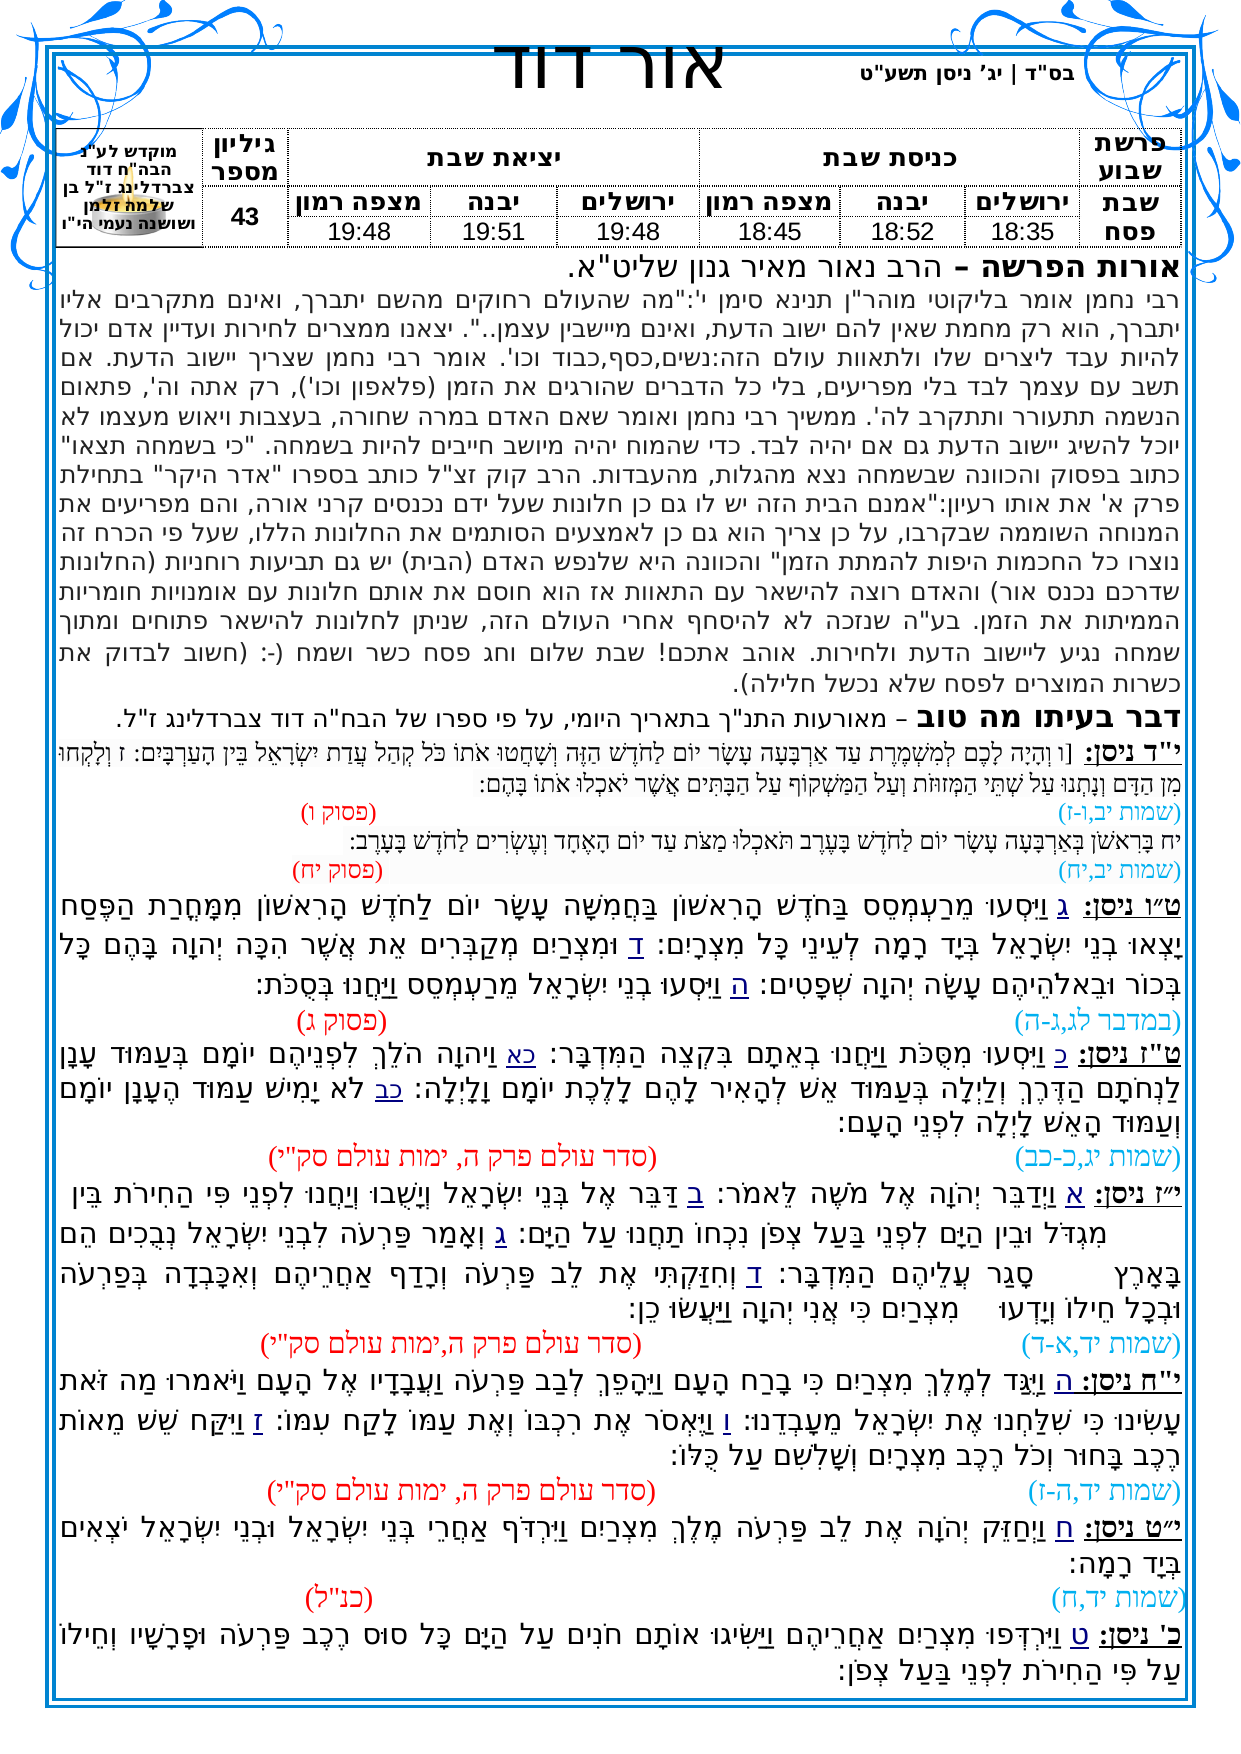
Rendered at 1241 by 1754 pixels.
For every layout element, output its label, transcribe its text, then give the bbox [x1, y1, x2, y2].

list יח בָּרִאשֹׁן בְּאַרְבָּעָה עָשָׂר יוֹם לַחֹדֶשׁ בָּעֶרֶב תֹּאכְלוּ מַצֹּת עַד יוֹם הָאֶחָד וְעֶשְׂרִים לַחֹדֶשׁ בָּעָרֶב: [59, 826, 1182, 855]
picture [0, 0, 283, 290]
list (במדבר לג,ג-ה) (פסוק ג) [59, 1003, 1182, 1036]
picture [49, 49, 283, 290]
text (שמות יד,ה-ז) (סדר עולם פרק ה, ימות עולם סק''י) [59, 1473, 1182, 1506]
text י״ז ניסן: א וַיְדַבֵּר יְהֹוָה אֶל מֹשֶׁה לֵּאמֹר: ב דַּבֵּר אֶל בְּנֵי יִשְׂרָאֵל וְיָשֻׁבוּ וְיַחֲנוּ לִפְנֵי פִּי הַחִירֹת בֵּין מִגְדֹּל וּבֵין הַיָּם לִפְנֵי בַּעַל צְפֹן נִכְחוֹ תַחֲנוּ עַל הַיָּם: ג וְאָמַר פַּרְעֹה לִבְנֵי יִשְׂרָאֵל נְבֻכִים הֵם בָּאָרֶץ סָגַר עֲלֵיהֶם הַמִּדְבָּר: ד וְחִזַּקְתִּי אֶת לֵב פַּרְעֹה וְרָדַף אַחֲרֵיהֶם וְאִכָּבְדָה בְּפַרְעֹה וּבְכָל חֵילוֹ וְיָדְעוּ מִצְרַיִם כִּי אֲנִי יְהוָה וַיַּעֲשׂוּ כֵן: [59, 1173, 1182, 1326]
list כ' ניסן: ט וַיִּרְדְּפוּ מִצְרַיִם אַחֲרֵיהֶם וַיַּשִּׂיגוּ אוֹתָם חֹנִים עַל הַיָּם כָּל סוּס רֶכֶב פַּרְעֹה וּפָרָשָׁיו וְחֵילוֹ עַל פִּי הַחִירֹת לִפְנֵי בַּעַל צְפֹן: [59, 1613, 1182, 1687]
text (שמות יד,ח) (כנ"ל) [59, 1580, 1185, 1613]
list י״ט ניסן: ח וַיְחַזֵּק יְהֹוָה אֶת לֵב פַּרְעֹה מֶלֶךְ מִצְרַיִם וַיִּרְדֹּף אַחֲרֵי בְּנֵי יִשְׂרָאֵל וּבְנֵי יִשְׂרָאֵל יֹצְאִים בְּיָד רָמָה: [59, 1506, 1182, 1580]
list ט״ו ניסן: ג וַיִּסְעוּ מֵרַעְמְסֵס בַּחֹדֶשׁ הָרִאשׁוֹן בַּחֲמִשָּׁה עָשָׂר יוֹם לַחֹדֶשׁ הָרִאשׁוֹן מִמָּחֳרַת הַפֶּסַח יָצְאוּ בְנֵי יִשְׂרָאֵל בְּיָד רָמָה לְעֵינֵי כָּל מִצְרָיִם: ד וּמִצְרַיִם מְקַבְּרִים אֵת אֲשֶׁר הִכָּה יְהוָה בָּהֶם כָּל בְּכוֹר וּבֵאלֹהֵיהֶם עָשָׂה יְהוָה שְׁפָטִים: ה וַיִּסְעוּ בְנֵי יִשְׂרָאֵל מֵרַעְמְסֵס וַיַּחֲנוּ בְּסֻכֹּת: [59, 884, 1182, 1003]
list י"ד ניסן: [ו וְהָיָה לָכֶם לְמִשְׁמֶרֶת עַד אַרְבָּעָה עָשָׂר יוֹם לַחֹדֶשׁ הַזֶּה וְשָׁחֲטוּ אֹתוֹ כֹּל קְהַל עֲדַת יִשְׂרָאֵל בֵּין הָעַרְבָּיִם: ז וְלָקְחוּ מִן הַדָּם וְנָתְנוּ עַל שְׁתֵּי הַמְּזוּזֹת וְעַל הַמַּשְׁקוֹף עַל הַבָּתִּים אֲשֶׁר יֹאכְלוּ אֹתוֹ בָּהֶם: [59, 734, 1182, 797]
picture [56, 56, 283, 290]
text אורות הפרשה – הרב נאור מאיר גנון שליט"א. [283, 119, 1182, 285]
text רבי נחמן אומר בליקוטי מוהר"ן תנינא סימן י':"מה שהעולם רחוקים מהשם יתברך, ואינם מתקרבים אליו יתברך, הוא רק מחמת שאין להם ישוב הדעת, ואינם מיישבין עצמן..". יצאנו ממצרים לחירות ועדיין אדם יכול להיות עבד ליצרים שלו ולתאוות עולם הזה:נשים,כסף,כבוד וכו'. אומר רבי נחמן שצריך יישוב הדעת. אם תשב עם עצמך לבד בלי מפריעים, בלי כל הדברים שהורגים את הזמן (פלאפון וכו'), רק אתה וה', פתאום הנשמה תתעורר ותתקרב לה'. ממשיך רבי נחמן ואומר שאם האדם במרה שחורה, בעצבות ויאוש מעצמו לא יוכל להשיג יישוב הדעת גם אם יהיה לבד. כדי שהמוח יהיה מיושב חייבים להיות בשמחה. "כי בשמחה תצאו" כתוב בפסוק והכוונה שבשמחה נצא מהגלות, מהעבדות. הרב קוק זצ"ל כותב בספרו "אדר היקר" בתחילת פרק א' את אותו רעיון:"אמנם הבית הזה יש לו גם כן חלונות שעל ידם נכנסים קרני אורה, והם מפריעים את המנוחה השוממה שבקרבו, על כן צריך הוא גם כן לאמצעים הסותמים את החלונות הללו, שעל פי הכרח זה נוצרו כל החכמות היפות להמתת הזמן" והכוונה היא שלנפש האדם (הבית) יש גם תביעות רוחניות (החלונות שדרכם נכנס אור) והאדם רוצה להישאר עם התאוות אז הוא חוסם את אותם חלונות עם אומנויות חומריות הממיתות את הזמן. בע"ה שנזכה לא להיסחף אחרי העולם הזה, שניתן לחלונות להישאר פתוחים ומתוך שמחה נגיע ליישוב הדעת ולחירות. אוהב אתכם! שבת שלום וחג פסח כשר ושמח ‎:-)‎‏ (חשוב לבדוק את כשרות המוצרים לפסח שלא נכשל חלילה). [59, 285, 1182, 698]
list (שמות יב,יח) (פסוק יח) [59, 855, 1182, 884]
picture [950, 0, 1241, 283]
text י"ח ניסן: ה וַיֻּגַּד לְמֶלֶךְ מִצְרַיִם כִּי בָרַח הָעָם וַיֵּהָפֵךְ לְבַב פַּרְעֹה וַעֲבָדָיו אֶל הָעָם וַיֹּאמרוּ מַה זֹּאת עָשִׂינוּ כִּי שִׁלַּחְנוּ אֶת יִשְׂרָאֵל מֵעָבְדֵנוּ: ו וַיֶּאְסֹר אֶת רִכְבּוֹ וְאֶת עַמּוֹ לָקַח עִמּוֹ: ז וַיִּקַּח שֵׁשׁ מֵאוֹת רֶכֶב בָּחוּר וְכֹל רֶכֶב מִצְרָיִם וְשָׁלִשִׁם עַל כֻּלּוֹ: [59, 1359, 1182, 1473]
text ט"ז ניסן: כ וַיִּסְעוּ מִסֻּכֹּת וַיַּחֲנוּ בְאֵתָם בִּקְצֵה הַמִּדְבָּר: כא וַיהוָה הֹלֵךְ לִפְנֵיהֶם יוֹמָם בְּעַמּוּד עָנָן לַנְחֹתָם הַדֶּרֶךְ וְלַיְלָה בְּעַמּוּד אֵשׁ לְהָאִיר לָהֶם לָלֶכֶת יוֹמָם וָלָיְלָה: כב לֹא יָמִישׁ עַמּוּד הֶעָנָן יוֹמָם וְעַמּוּד הָאֵשׁ לָיְלָה לִפְנֵי הָעָם: [59, 1036, 1182, 1139]
text (שמות יג,כ-כב) (סדר עולם פרק ה, ימות עולם סק''י) [59, 1139, 1182, 1173]
text (שמות יד,א-ד) (סדר עולם פרק ה,ימות עולם סק''י) [59, 1326, 1182, 1359]
text דבר בעיתו מה טוב – מאורעות התנ"ך בתאריך היומי, על פי ספרו של הבח"ה דוד צברדלינג ז"ל. [59, 698, 1182, 734]
list (שמות יב,ו-ז) (פסוק ו) [59, 797, 1182, 826]
